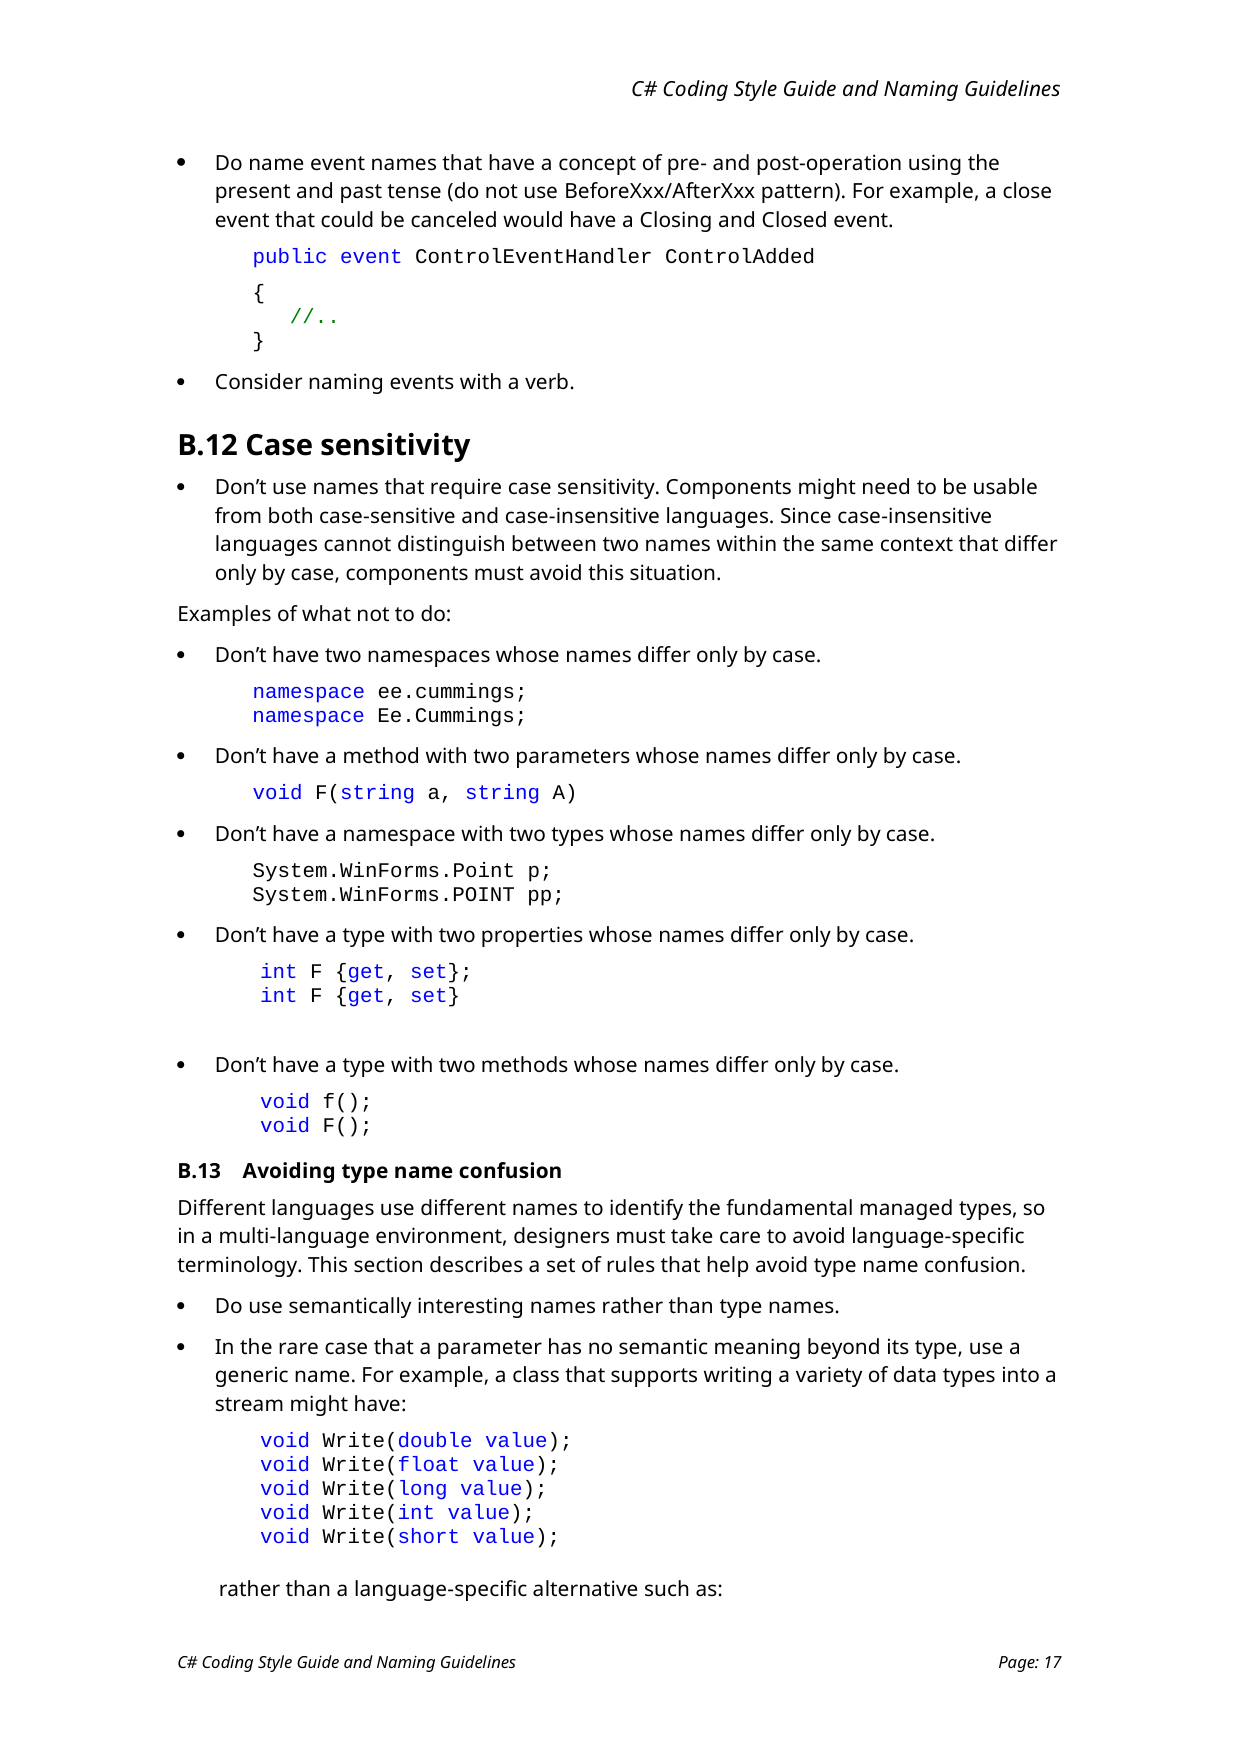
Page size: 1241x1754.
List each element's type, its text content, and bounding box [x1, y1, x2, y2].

text rather than a language-specific alternative such as: [177, 1574, 1063, 1602]
text void Write(int value); [177, 1502, 1063, 1526]
list Do name event names that have a concept of pre- and post-operation using the present and past tense (do not use BeforeXxx/AfterXxx pattern). For example, a close event that could be canceled would have a Closing and Closed event. [177, 148, 1063, 233]
text namespace ee.cummings; namespace Ee.Cummings; [252, 681, 1063, 729]
text { //.. } [252, 282, 1063, 354]
text int F {get, set}; [177, 961, 1063, 985]
text void F(string a, string A) [252, 782, 1063, 806]
list Consider naming events with a verb. [177, 367, 1063, 395]
list Don’t use names that require case sensitivity. Components might need to be usable from both case-sensitive and case-insensitive languages. Since case-insensitive languages cannot distinguish between two names within the same context that differ only by case, components must avoid this situation. [177, 472, 1063, 586]
list Don’t have a method with two parameters whose names differ only by case. [177, 741, 1063, 770]
list Don’t have a type with two properties whose names differ only by case. [177, 920, 1063, 949]
text void Write(float value); [177, 1454, 1063, 1478]
list In the rare case that a parameter has no semantic meaning beyond its type, use a generic name. For example, a class that supports writing a variety of data types into a stream might have: [177, 1332, 1063, 1417]
text void Write(short value); [177, 1526, 1063, 1550]
list Don’t have a type with two methods whose names differ only by case. [177, 1050, 1063, 1079]
text Examples of what not to do: [177, 599, 1063, 627]
text System.WinForms.Point p; System.WinForms.POINT pp; [252, 860, 1063, 908]
text int F {get, set} [177, 985, 1063, 1009]
text public event ControlEventHandler ControlAdded [252, 246, 1063, 270]
list Case sensitivity [177, 424, 1063, 464]
text Different languages use different names to identify the fundamental managed types, so in a multi-language environment, designers must take care to avoid language-specific terminology. This section describes a set of rules that help avoid type name confusion. [177, 1193, 1063, 1278]
text void Write(double value); [177, 1430, 1063, 1454]
text void f(); [177, 1091, 1063, 1115]
text void F(); [177, 1115, 1063, 1139]
text void Write(long value); [177, 1478, 1063, 1502]
list Avoiding type name confusion [177, 1156, 1063, 1184]
list Don’t have a namespace with two types whose names differ only by case. [177, 819, 1063, 847]
list Don’t have two namespaces whose names differ only by case. [177, 640, 1063, 668]
list Do use semantically interesting names rather than type names. [177, 1291, 1063, 1319]
